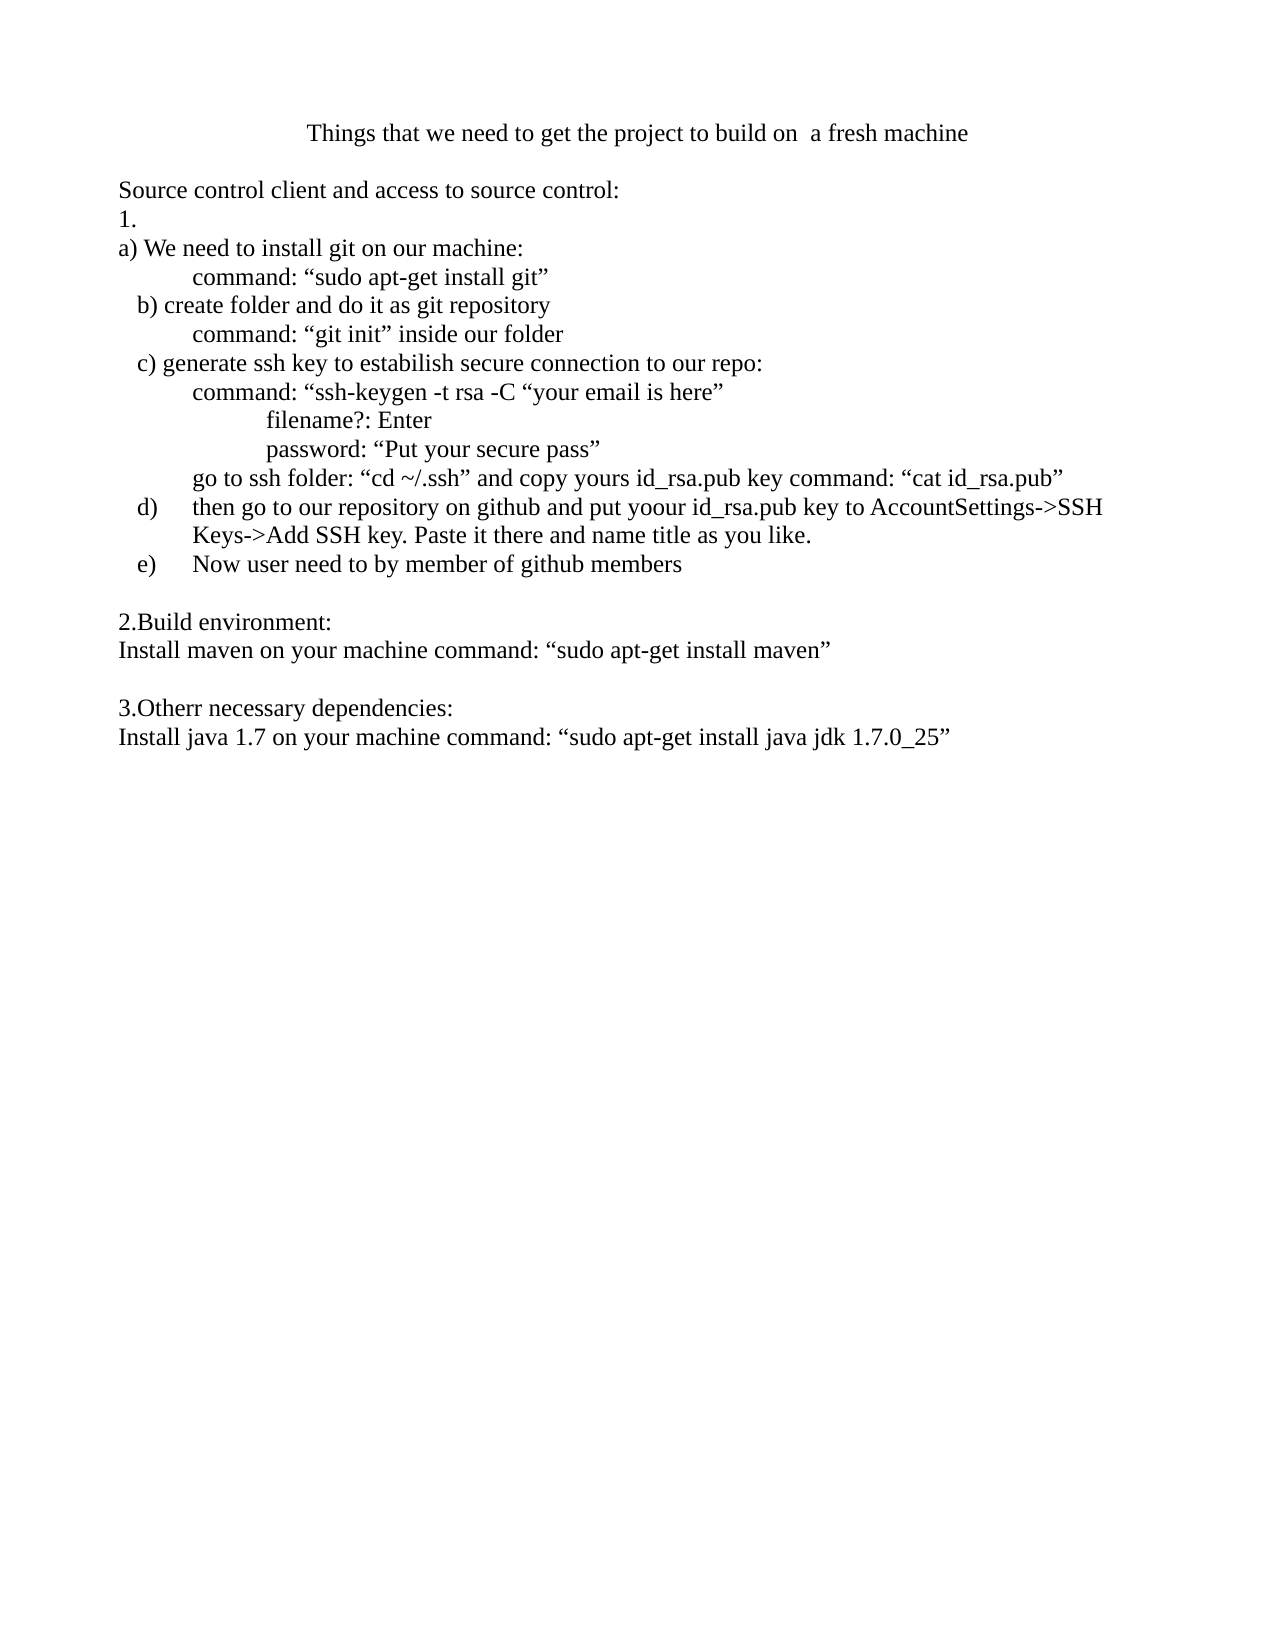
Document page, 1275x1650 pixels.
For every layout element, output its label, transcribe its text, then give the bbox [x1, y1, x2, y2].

text 2.Build environment: [118, 607, 1157, 636]
text a) We need to install git on our machine: command: “sudo apt-get install git” b) create folder and do it as git repository command: “git init” inside our folder c) generate ssh key to estabilish secure connection to our repo: command: “ssh-keygen -t rsa -C “your email is here” filename?: Enter password: “Put your secure pass” go to ssh folder: “cd ~/.ssh” and copy yours id_rsa.pub key command: “cat id_rsa.pub” d) then go to our repository on github and put yoour id_rsa.pub key to AccountSettings->SSH Keys->Add SSH key. Paste it there and name title as you like. e) Now user need to by member of github members [118, 233, 1157, 607]
text Source control client and access to source control: [118, 176, 1157, 204]
text 3.Otherr necessary dependencies: [118, 693, 1157, 722]
text Things that we need to get the project to build on a fresh machine [118, 118, 1157, 147]
text Install java 1.7 on your machine command: “sudo apt-get install java jdk 1.7.0_25” [118, 722, 1157, 779]
text Install maven on your machine command: “sudo apt-get install maven” [118, 636, 1157, 664]
text 1. [118, 204, 1157, 233]
